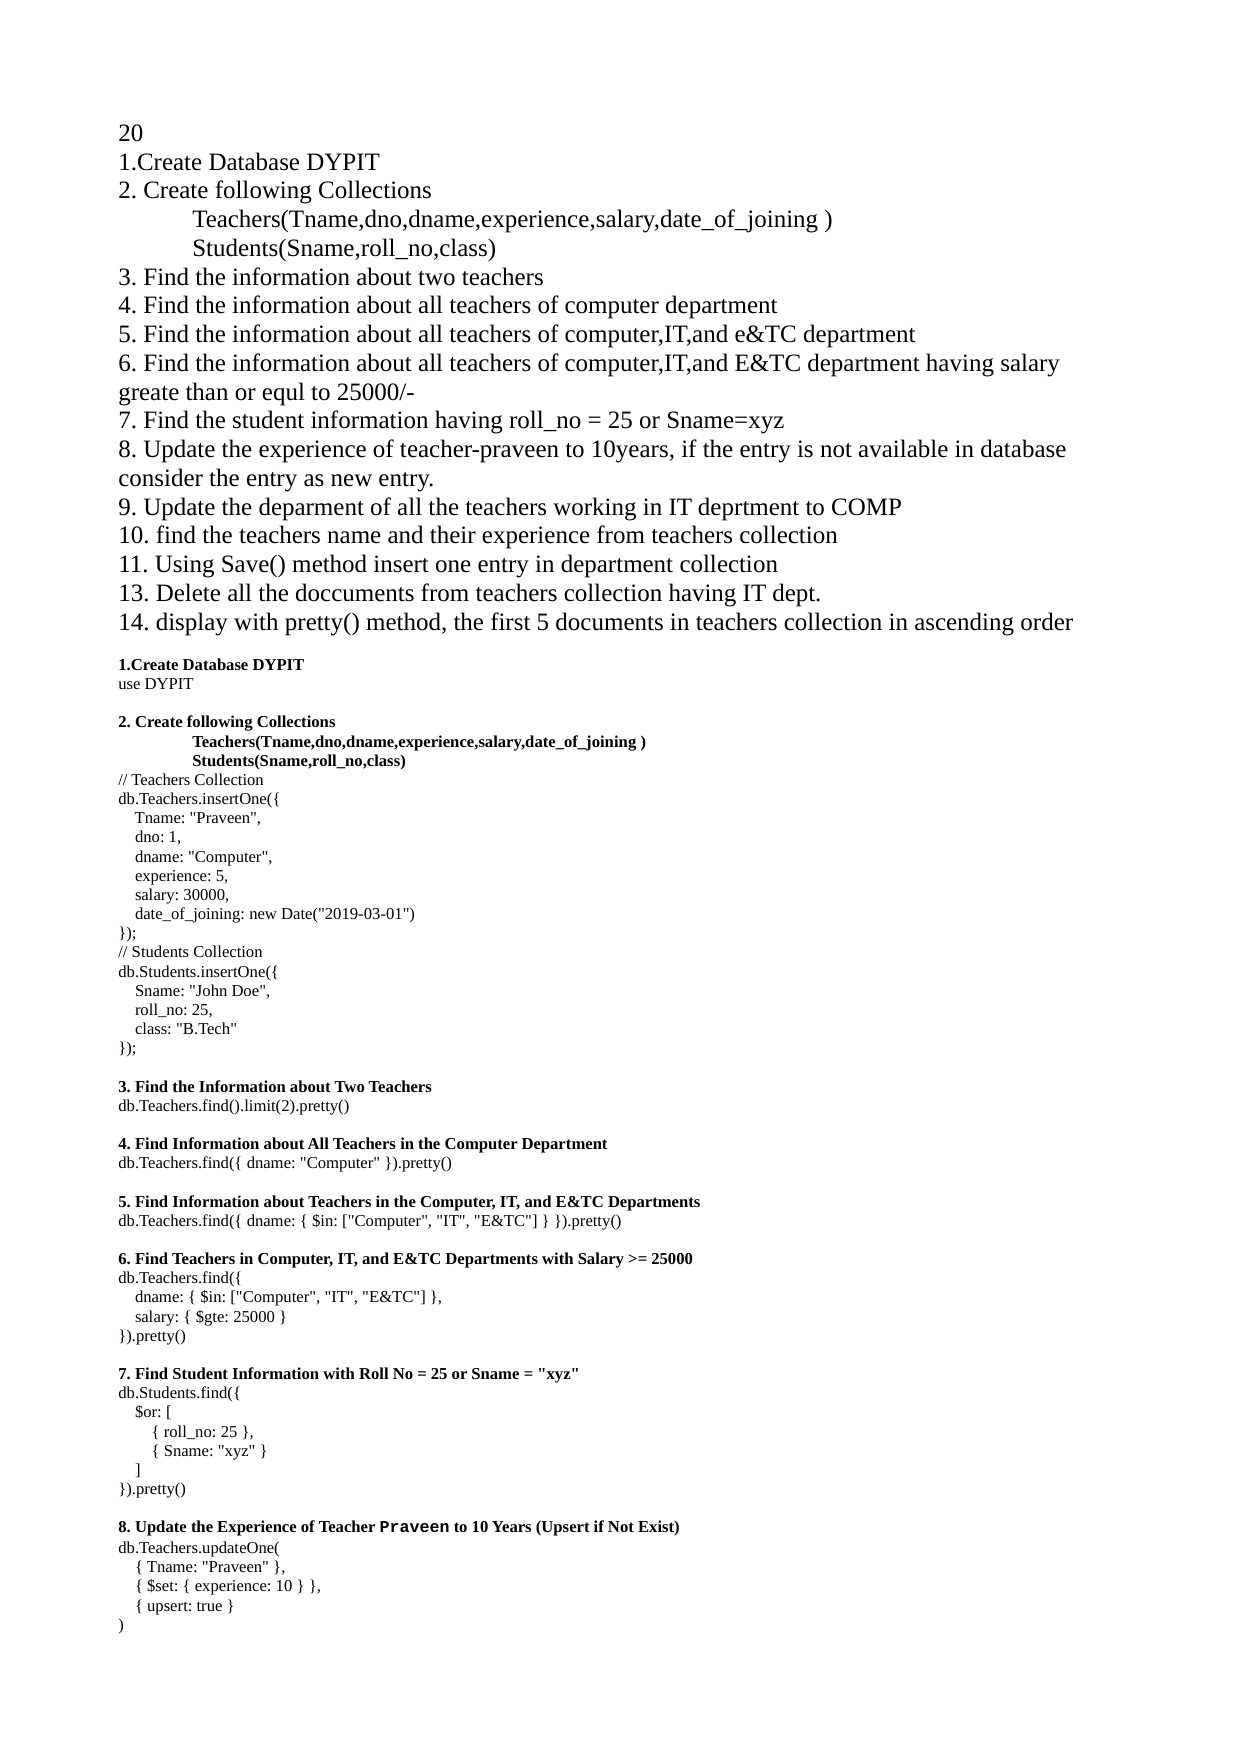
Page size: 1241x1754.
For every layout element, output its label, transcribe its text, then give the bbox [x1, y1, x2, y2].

text Sname: "John Doe", [118, 981, 1122, 1000]
text db.Teachers.find().limit(2).pretty() [118, 1096, 1122, 1115]
text 2. Create following Collections [118, 176, 1122, 204]
text roll_no: 25, [118, 1000, 1122, 1019]
text }); [118, 923, 1122, 942]
text db.Students.insertOne({ [118, 961, 1122, 981]
text 1.Create Database DYPIT [118, 655, 1122, 674]
text 11. Using Save() method insert one entry in department collection [118, 549, 1122, 578]
text 8. Update the experience of teacher-praveen to 10years, if the entry is not available in database [118, 434, 1122, 463]
text $or: [ [118, 1402, 1122, 1421]
text 6. Find the information about all teachers of computer,IT,and E&TC department having salary [118, 348, 1122, 377]
text 1.Create Database DYPIT [118, 147, 1122, 176]
text ) [118, 1614, 1122, 1634]
text date_of_joining: new Date("2019-03-01") [118, 904, 1122, 923]
text experience: 5, [118, 866, 1122, 885]
text db.Students.find({ [118, 1383, 1122, 1402]
text consider the entry as new entry. [118, 463, 1122, 492]
text db.Teachers.insertOne({ [118, 789, 1122, 808]
text }).pretty() [118, 1479, 1122, 1498]
text Teachers(Tname,dno,dname,experience,salary,date_of_joining ) [118, 731, 1122, 751]
text salary: 30000, [118, 885, 1122, 904]
text dno: 1, [118, 827, 1122, 846]
text 20 [118, 118, 1122, 147]
text 13. Delete all the doccuments from teachers collection having IT dept. [118, 578, 1122, 607]
text db.Teachers.updateOne( [118, 1538, 1122, 1557]
text 7. Find the student information having roll_no = 25 or Sname=xyz [118, 406, 1122, 434]
text 10. find the teachers name and their experience from teachers collection [118, 521, 1122, 549]
text use DYPIT [118, 674, 1122, 693]
text salary: { $gte: 25000 } [118, 1306, 1122, 1326]
text db.Teachers.find({ [118, 1268, 1122, 1287]
text Students(Sname,roll_no,class) [118, 233, 1122, 262]
text ] [118, 1460, 1122, 1479]
text // Teachers Collection [118, 770, 1122, 789]
text greate than or equl to 25000/- [118, 377, 1122, 406]
text 5. Find Information about Teachers in the Computer, IT, and E&TC Departments [118, 1191, 1122, 1211]
text Students(Sname,roll_no,class) [118, 751, 1122, 770]
text 6. Find Teachers in Computer, IT, and E&TC Departments with Salary >= 25000 [118, 1249, 1122, 1268]
text db.Teachers.find({ dname: "Computer" }).pretty() [118, 1153, 1122, 1172]
text 5. Find the information about all teachers of computer,IT,and e&TC department [118, 319, 1122, 348]
text db.Teachers.find({ dname: { $in: ["Computer", "IT", "E&TC"] } }).pretty() [118, 1211, 1122, 1230]
text dname: "Computer", [118, 846, 1122, 866]
text 4. Find Information about All Teachers in the Computer Department [118, 1134, 1122, 1153]
text 14. display with pretty() method, the first 5 documents in teachers collection in ascending order [118, 607, 1122, 636]
text 3. Find the information about two teachers [118, 262, 1122, 291]
text dname: { $in: ["Computer", "IT", "E&TC"] }, [118, 1287, 1122, 1306]
text Tname: "Praveen", [118, 808, 1122, 827]
text { roll_no: 25 }, [118, 1421, 1122, 1441]
text }); [118, 1038, 1122, 1057]
text 2. Create following Collections [118, 712, 1122, 731]
text { upsert: true } [118, 1595, 1122, 1614]
text class: "B.Tech" [118, 1019, 1122, 1038]
text 8. Update the Experience of Teacher Praveen to 10 Years (Upsert if Not Exist) [118, 1517, 1122, 1538]
text { Tname: "Praveen" }, [118, 1557, 1122, 1576]
text 4. Find the information about all teachers of computer department [118, 291, 1122, 319]
text 9. Update the deparment of all the teachers working in IT deprtment to COMP [118, 492, 1122, 521]
text 7. Find Student Information with Roll No = 25 or Sname = "xyz" [118, 1364, 1122, 1383]
text { Sname: "xyz" } [118, 1441, 1122, 1460]
text // Students Collection [118, 942, 1122, 961]
text }).pretty() [118, 1326, 1122, 1345]
text 3. Find the Information about Two Teachers [118, 1076, 1122, 1096]
text Teachers(Tname,dno,dname,experience,salary,date_of_joining ) [118, 204, 1122, 233]
text { $set: { experience: 10 } }, [118, 1576, 1122, 1595]
